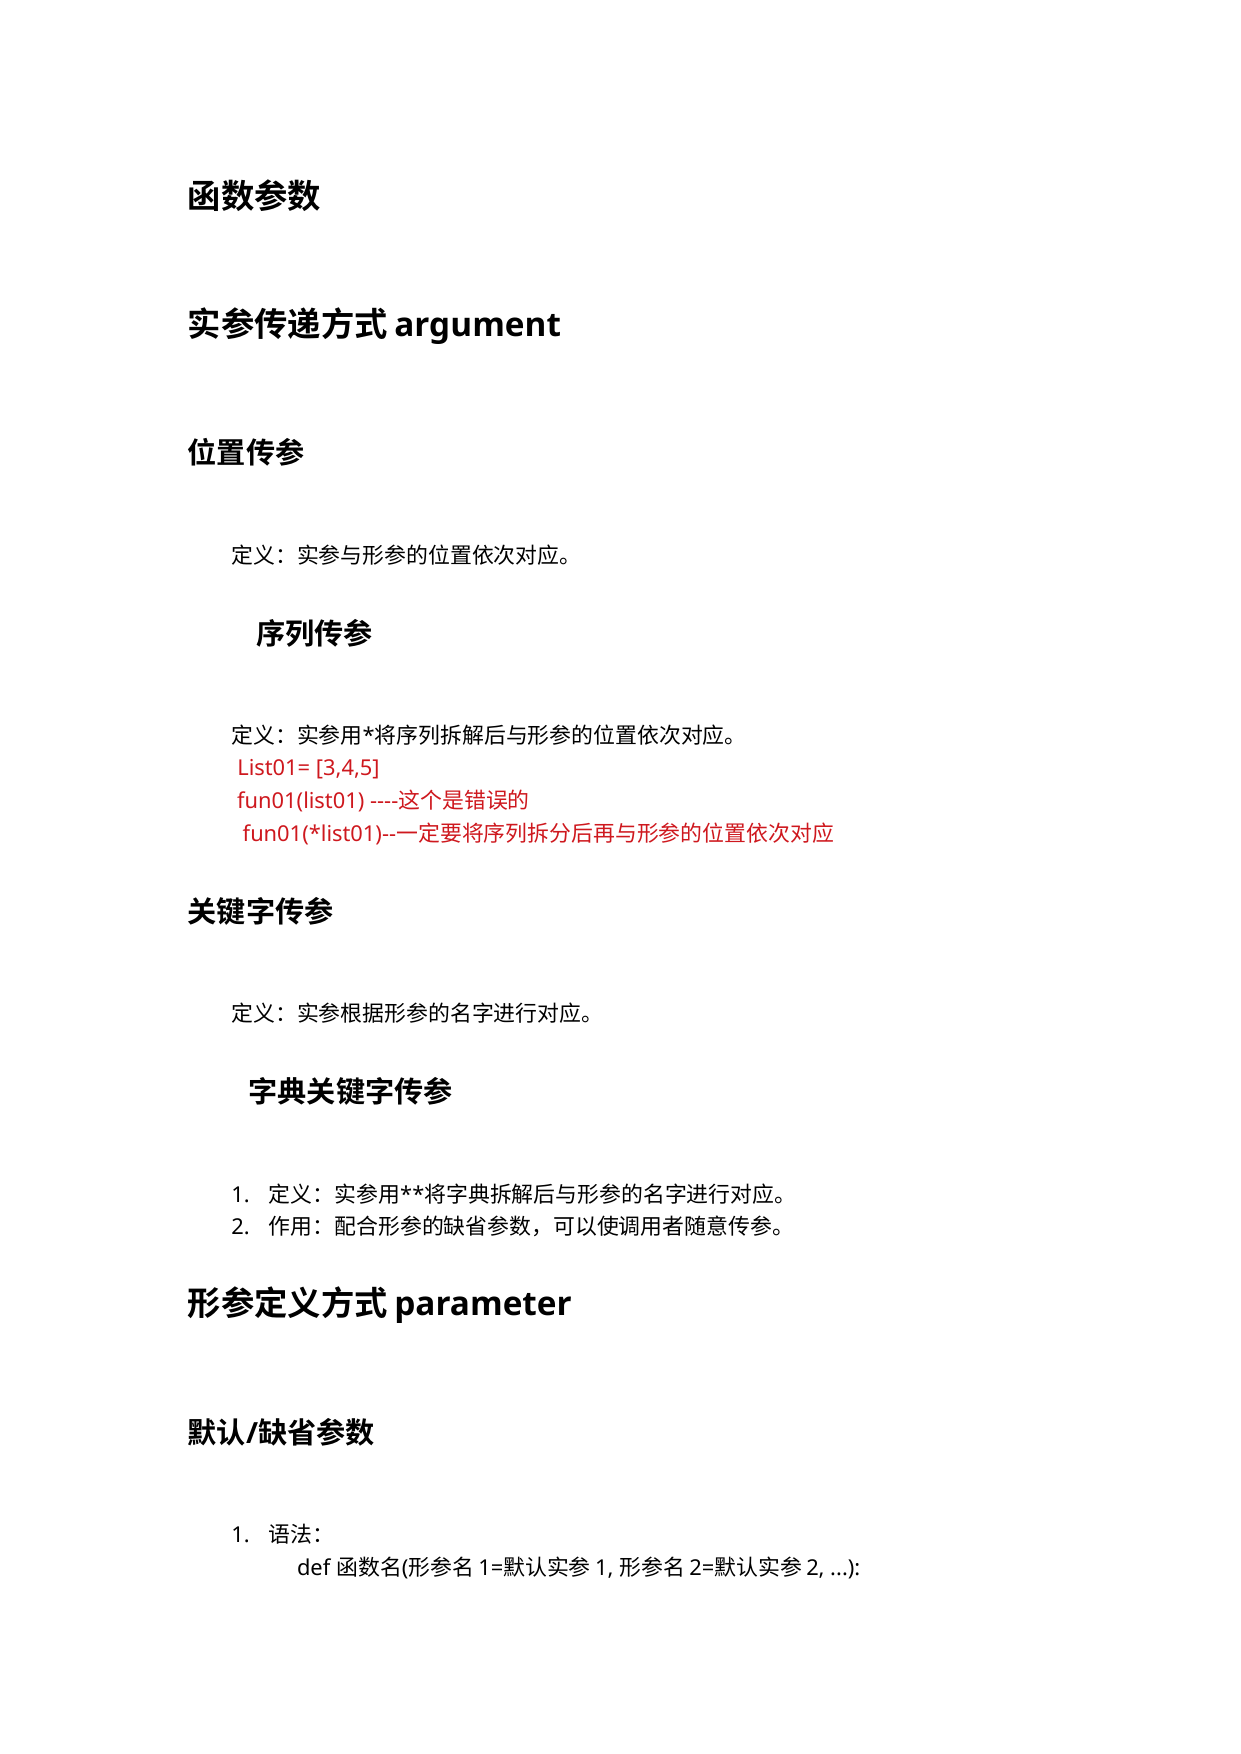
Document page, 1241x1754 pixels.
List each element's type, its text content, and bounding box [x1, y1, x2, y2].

text List01= [3,4,5] [187, 751, 1053, 783]
list 语法： [231, 1517, 1053, 1549]
subtitle 序列传参 [187, 599, 1053, 664]
text 定义：实参与形参的位置依次对应。 [187, 537, 1053, 570]
subtitle 位置传参 [187, 419, 1053, 484]
text 定义：实参用*将序列拆解后与形参的位置依次对应。 [187, 718, 1053, 751]
subtitle 函数参数 [187, 162, 1053, 227]
subtitle 字典关键字传参 [187, 1058, 1053, 1123]
text 定义：实参根据形参的名字进行对应。 [187, 996, 1053, 1028]
subtitle 形参定义方式parameter [187, 1269, 1053, 1334]
list 定义：实参用**将字典拆解后与形参的名字进行对应。 [231, 1177, 1053, 1209]
subtitle 关键字传参 [187, 877, 1053, 942]
text fun01(list01) ----这个是错误的 [187, 783, 1053, 816]
list 作用：配合形参的缺省参数，可以使调用者随意传参。 [231, 1209, 1053, 1242]
subtitle 实参传递方式argument [187, 289, 1053, 354]
text fun01(*list01)--一定要将序列拆分后再与形参的位置依次对应 [187, 816, 1053, 848]
subtitle 默认/缺省参数 [187, 1398, 1053, 1463]
text def 函数名(形参名1=默认实参1, 形参名2=默认实参2, ...): [253, 1549, 1053, 1582]
